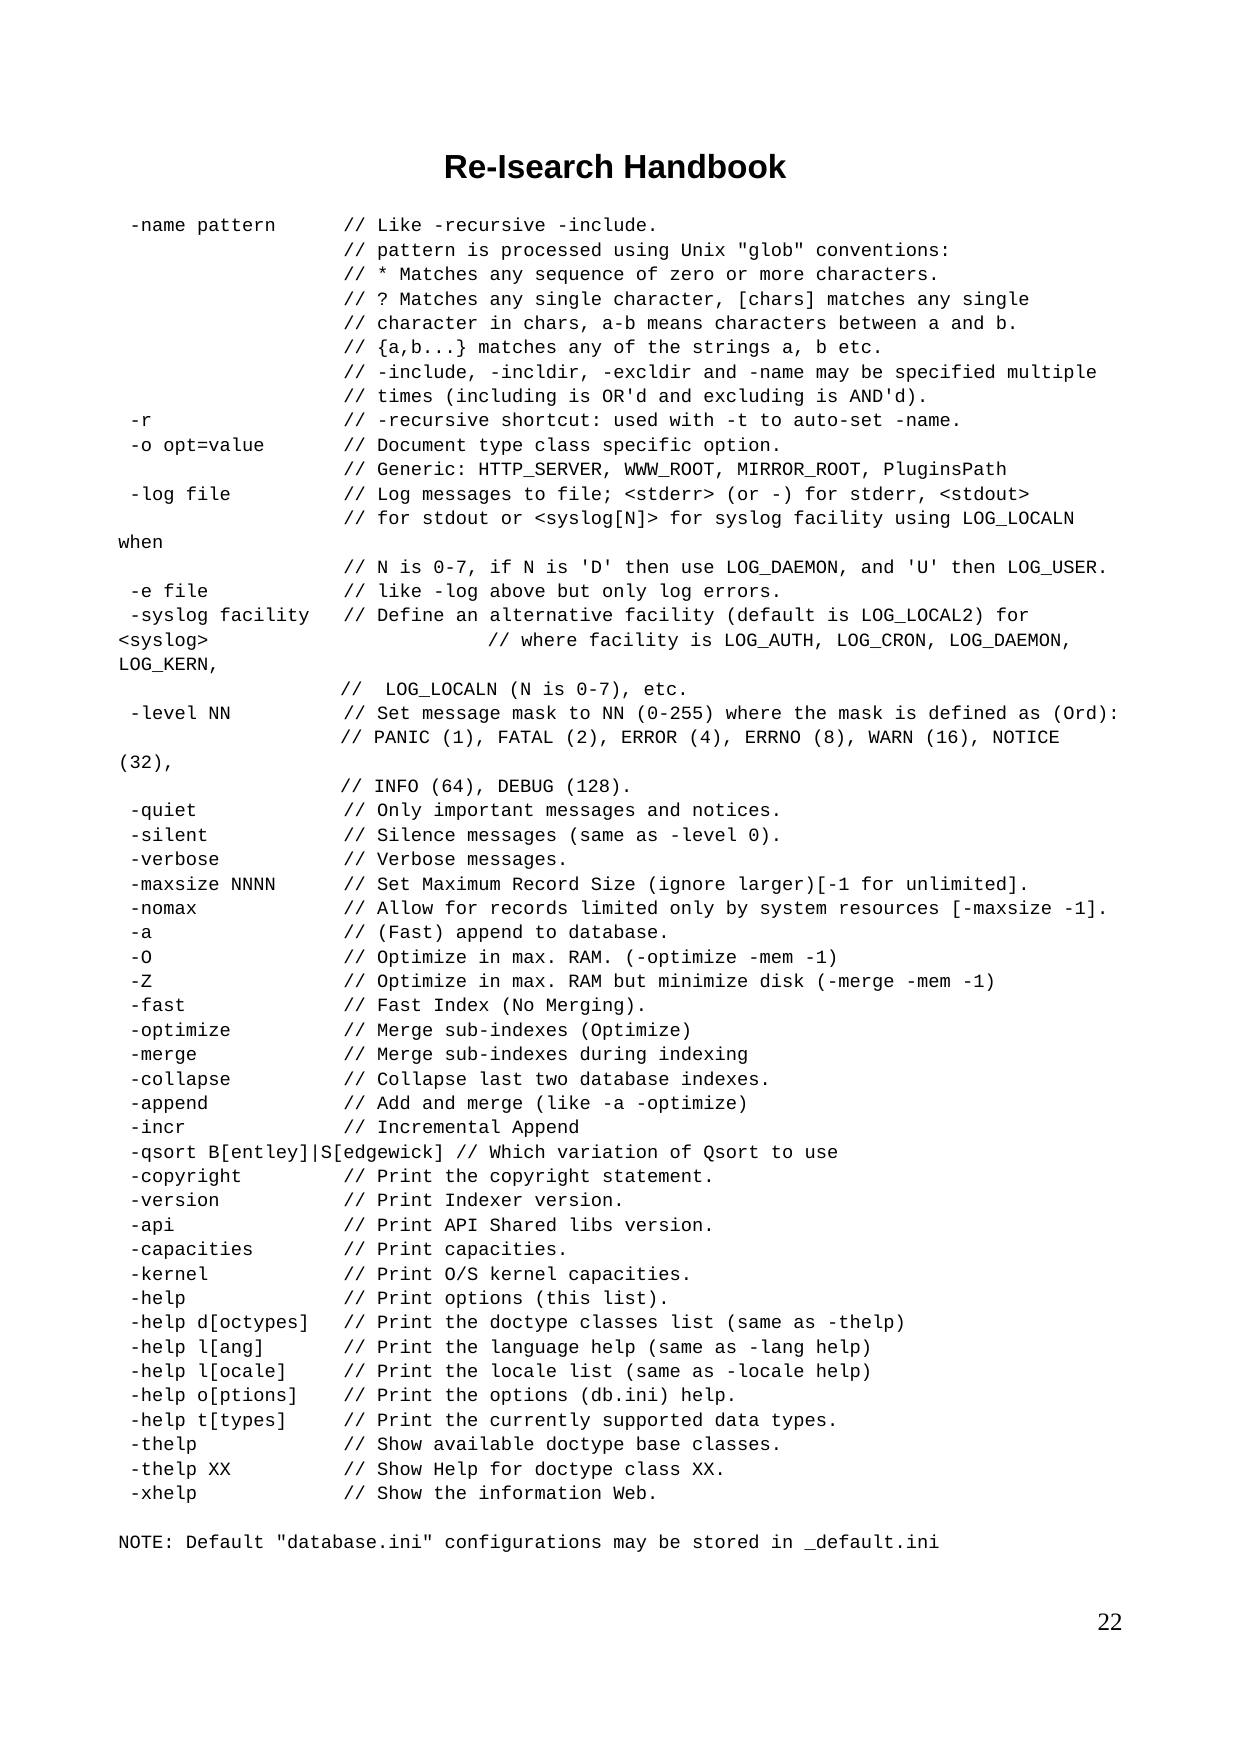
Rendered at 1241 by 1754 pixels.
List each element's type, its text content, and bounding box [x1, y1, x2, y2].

text -kernel // Print O/S kernel capacities. [118, 1264, 1122, 1286]
text -incr // Incremental Append [118, 1118, 1122, 1139]
text -log file // Log messages to file; <stderr> (or -) for stderr, <stdout> [118, 484, 1122, 506]
text // Generic: HTTP_SERVER, WWW_ROOT, MIRROR_ROOT, PluginsPath [118, 460, 1122, 481]
text // N is 0-7, if N is 'D' then use LOG_DAEMON, and 'U' then LOG_USER. [118, 557, 1122, 579]
text -qsort B[entley]|S[edgewick] // Which variation of Qsort to use [118, 1142, 1122, 1164]
text // for stdout or <syslog[N]> for syslog facility using LOG_LOCALN when [118, 509, 1122, 554]
text NOTE: Default "database.ini" configurations may be stored in _default.ini [118, 1532, 1122, 1554]
text -collapse // Collapse last two database indexes. [118, 1069, 1122, 1091]
text -thelp // Show available doctype base classes. [118, 1435, 1122, 1456]
text // ? Matches any single character, [chars] matches any single [118, 289, 1122, 311]
text -o opt=value // Document type class specific option. [118, 436, 1122, 457]
text -a // (Fast) append to database. [118, 923, 1122, 944]
text -xhelp // Show the information Web. [118, 1484, 1122, 1505]
text -capacities // Print capacities. [118, 1240, 1122, 1261]
text -merge // Merge sub-indexes during indexing [118, 1045, 1122, 1066]
text -version // Print Indexer version. [118, 1191, 1122, 1212]
text -help d[octypes] // Print the doctype classes list (same as -thelp) [118, 1313, 1122, 1334]
text -Z // Optimize in max. RAM but minimize disk (-merge -mem -1) [118, 972, 1122, 993]
text -silent // Silence messages (same as -level 0). [118, 826, 1122, 847]
text -name pattern // Like -recursive -include. [118, 216, 1122, 237]
text -e file // like -log above but only log errors. [118, 582, 1122, 603]
text -help l[ocale] // Print the locale list (same as -locale help) [118, 1362, 1122, 1383]
text // -include, -incldir, -excldir and -name may be specified multiple [118, 362, 1122, 384]
text -help // Print options (this list). [118, 1289, 1122, 1310]
text // LOG_LOCALN (N is 0-7), etc. [118, 679, 1122, 701]
text -help l[ang] // Print the language help (same as -lang help) [118, 1337, 1122, 1359]
text -maxsize NNNN // Set Maximum Record Size (ignore larger)[-1 for unlimited]. [118, 874, 1122, 896]
text -level NN // Set message mask to NN (0-255) where the mask is defined as (Ord): [118, 704, 1122, 725]
text // pattern is processed using Unix "glob" conventions: [118, 241, 1122, 262]
text // INFO (64), DEBUG (128). [118, 777, 1122, 798]
text -syslog facility // Define an alternative facility (default is LOG_LOCAL2) for <syslog> // where facility is LOG_AUTH, LOG_CRON, LOG_DAEMON, LOG_KERN, [118, 606, 1122, 676]
text -append // Add and merge (like -a -optimize) [118, 1094, 1122, 1115]
text // * Matches any sequence of zero or more characters. [118, 265, 1122, 286]
text -nomax // Allow for records limited only by system resources [-maxsize -1]. [118, 899, 1122, 920]
text -thelp XX // Show Help for doctype class XX. [118, 1459, 1122, 1481]
text -fast // Fast Index (No Merging). [118, 996, 1122, 1017]
text -api // Print API Shared libs version. [118, 1216, 1122, 1237]
text // PANIC (1), FATAL (2), ERROR (4), ERRNO (8), WARN (16), NOTICE (32), [118, 728, 1122, 774]
text -quiet // Only important messages and notices. [118, 801, 1122, 822]
text // {a,b...} matches any of the strings a, b etc. [118, 338, 1122, 359]
text -optimize // Merge sub-indexes (Optimize) [118, 1021, 1122, 1042]
text -r // -recursive shortcut: used with -t to auto-set -name. [118, 411, 1122, 432]
text -O // Optimize in max. RAM. (-optimize -mem -1) [118, 947, 1122, 969]
text -verbose // Verbose messages. [118, 850, 1122, 871]
text -copyright // Print the copyright statement. [118, 1167, 1122, 1188]
text -help o[ptions] // Print the options (db.ini) help. [118, 1386, 1122, 1407]
text // times (including is OR'd and excluding is AND'd). [118, 387, 1122, 408]
text -help t[types] // Print the currently supported data types. [118, 1411, 1122, 1432]
text // character in chars, a-b means characters between a and b. [118, 314, 1122, 335]
